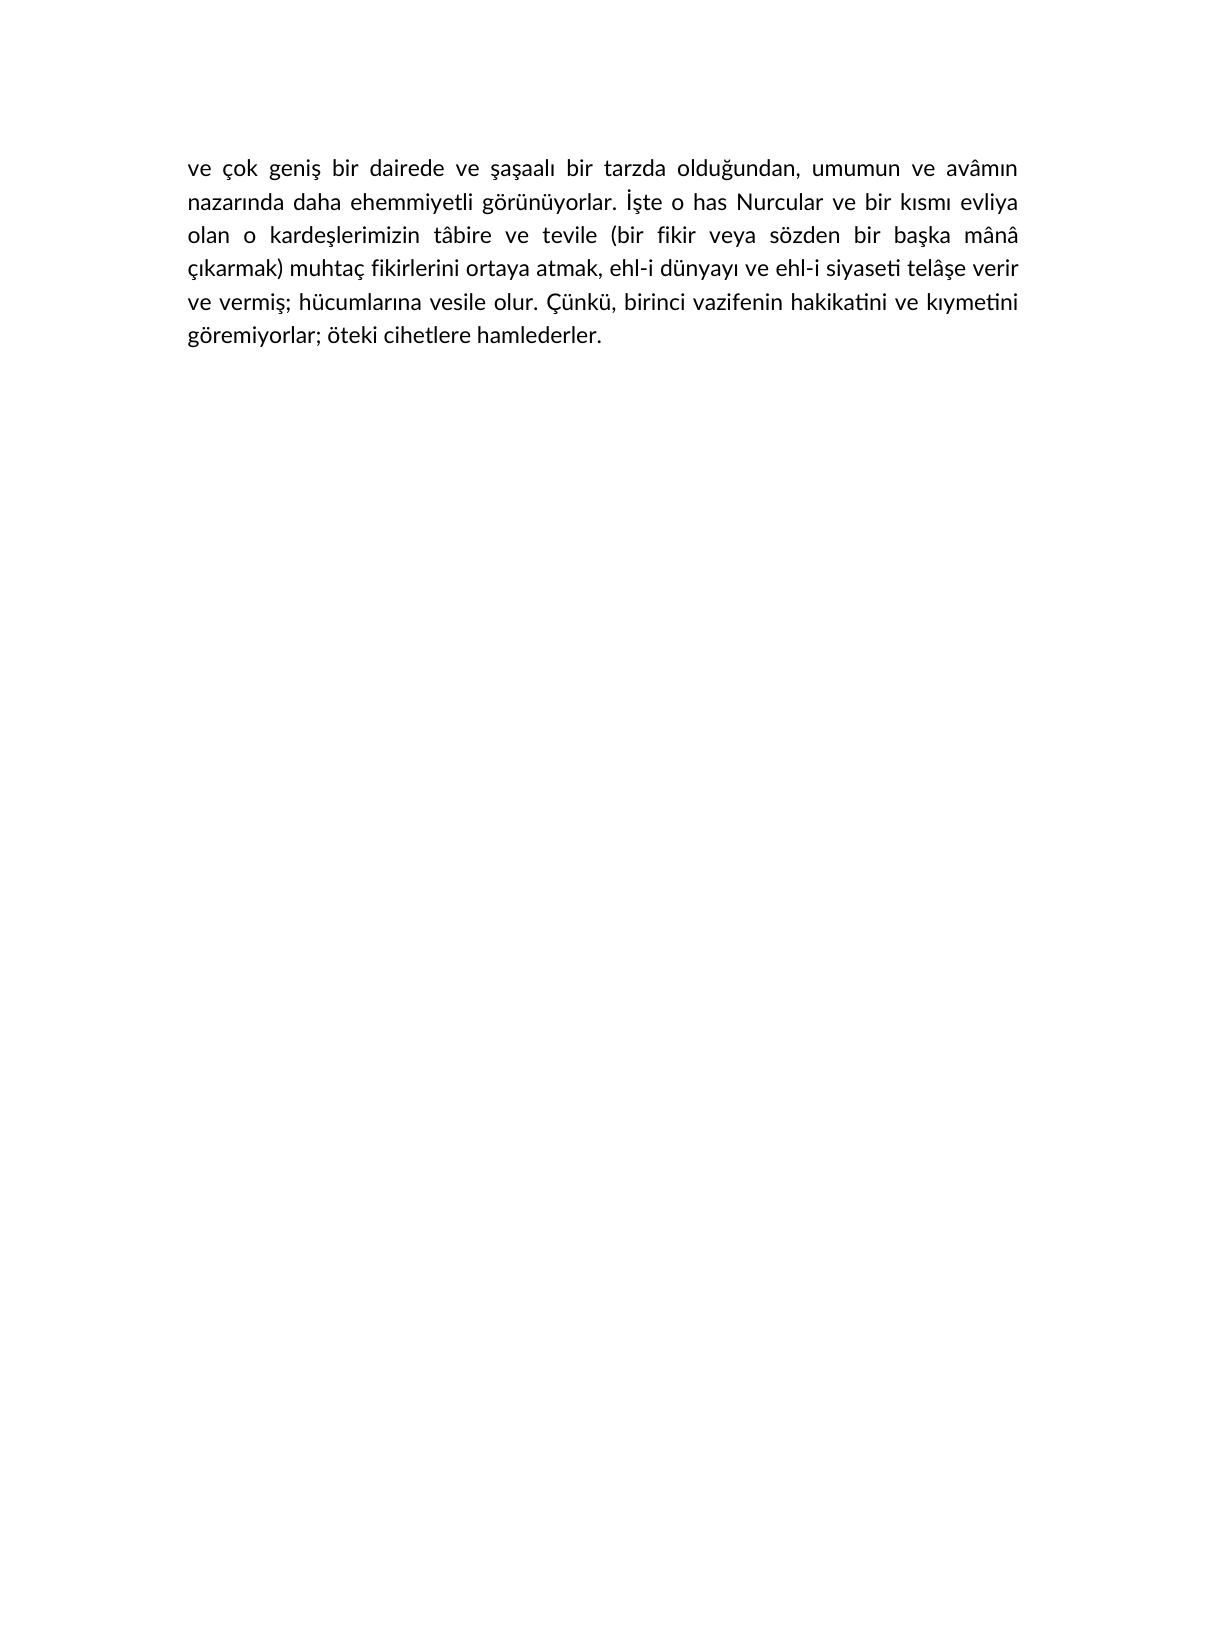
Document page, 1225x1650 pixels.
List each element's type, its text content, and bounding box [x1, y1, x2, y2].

text ve çok geniş bir dairede ve şaşaalı bir tarzda olduğundan, umumun ve avâmın nazarında daha ehemmiyetli görünüyorlar. İşte o has Nurcular ve bir kısmı evliya olan o kardeşlerimizin tâbire ve tevile (bir fikir veya sözden bir başka mânâ çıkarmak) muhtaç fikirlerini ortaya atmak, ehl-i dünyayı ve ehl-i siyaseti telâşe verir ve vermiş; hücumlarına vesile olur. Çünkü, birinci vazifenin hakikatini ve kıymetini göremiyorlar; öteki cihetlere hamlederler. [187, 150, 1020, 350]
